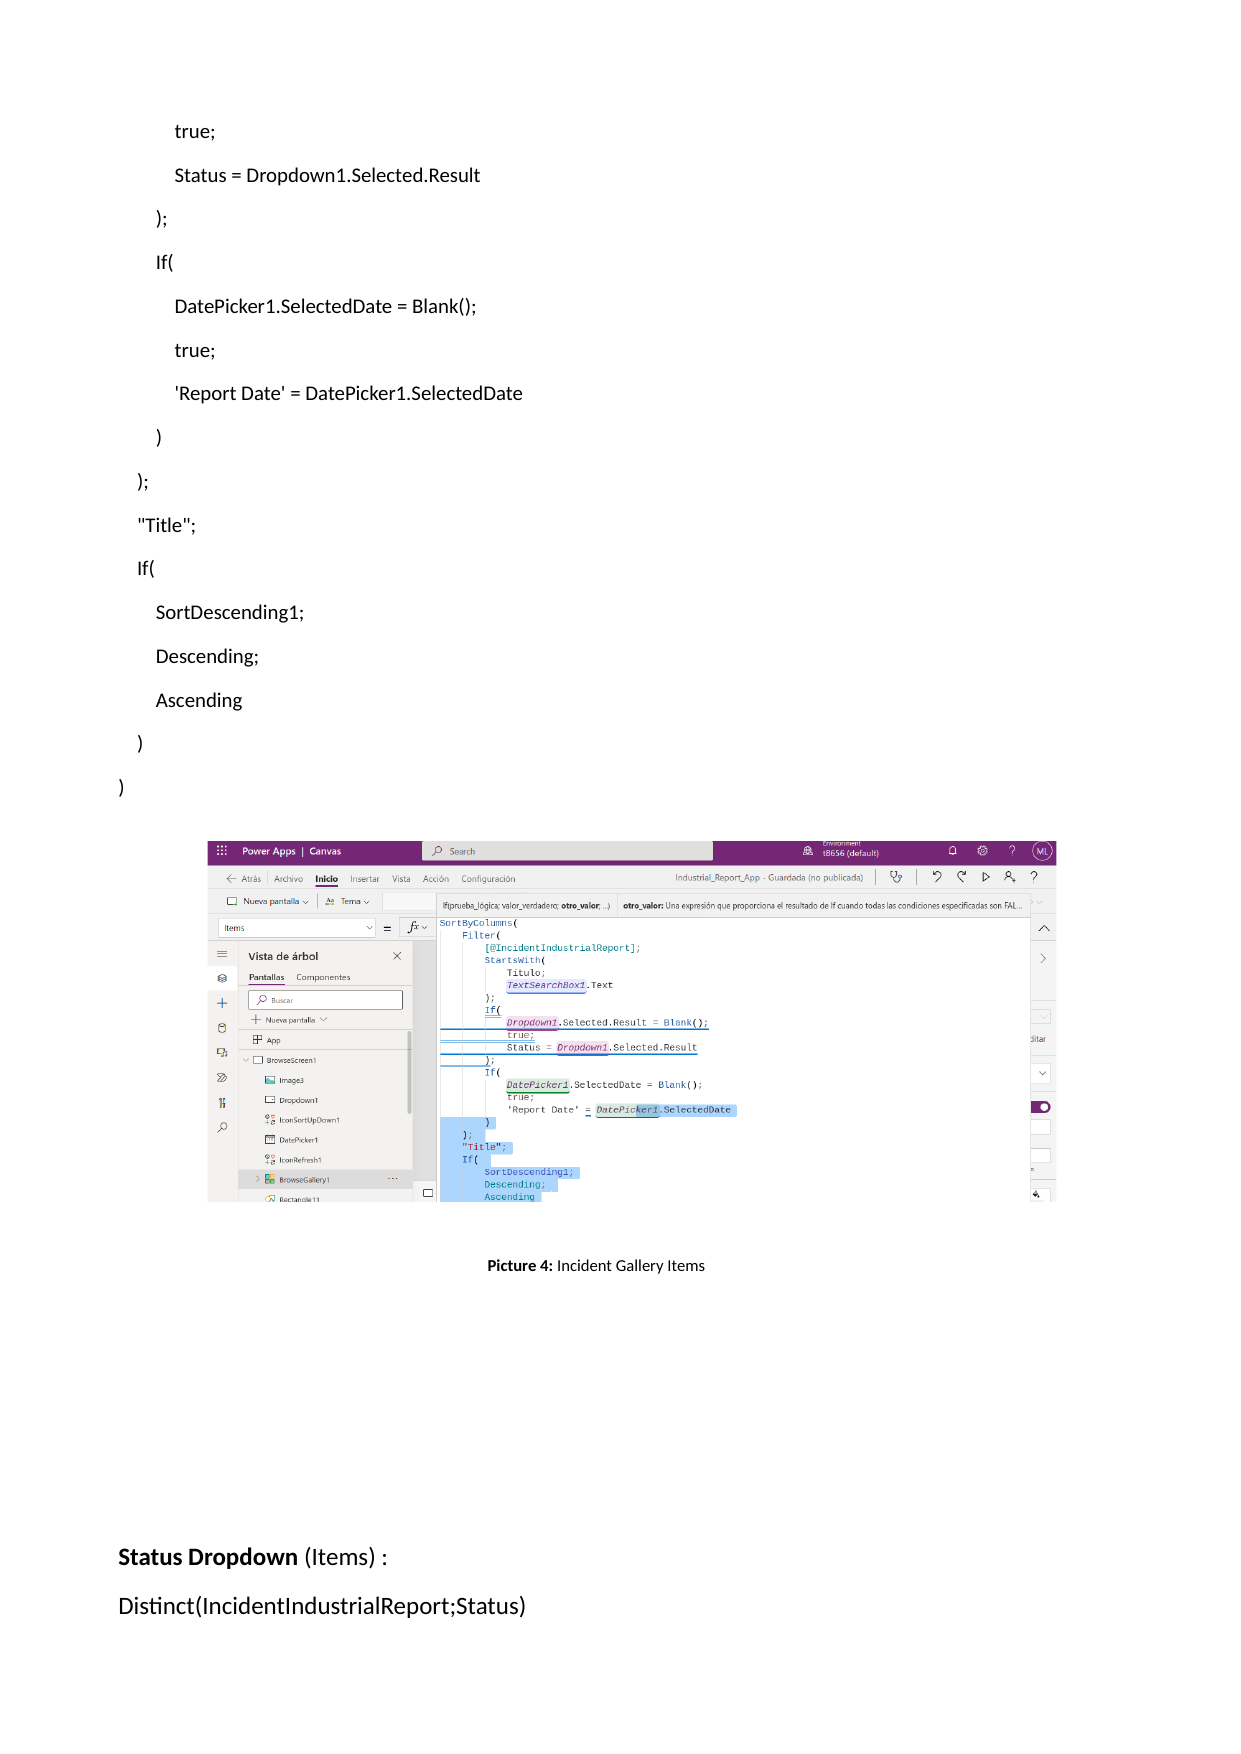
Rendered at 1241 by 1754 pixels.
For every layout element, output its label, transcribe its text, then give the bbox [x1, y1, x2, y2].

text Status = Dropdown1.Selected.Result [118, 162, 1122, 187]
text true; [118, 118, 1122, 143]
text "Title"; [118, 512, 1122, 537]
text Status Dropdown (Items) : [118, 1541, 1122, 1571]
text Descending; [118, 643, 1122, 668]
text ) [118, 731, 1122, 756]
text SortDescending1; [118, 599, 1122, 625]
picture [207, 841, 1057, 1202]
text 'Report Date' = DatePicker1.SelectedDate [118, 381, 1122, 406]
text ) [118, 424, 1122, 450]
text Ascending [118, 687, 1122, 712]
text Picture 4: Incident Gallery Items [118, 1255, 1122, 1275]
text ) [118, 774, 1122, 800]
text If( [118, 556, 1122, 581]
text Distinct(IncidentIndustrialReport;Status) [118, 1591, 1122, 1621]
text ); [118, 468, 1122, 493]
text ); [118, 206, 1122, 231]
text If( [118, 249, 1122, 275]
text true; [118, 337, 1122, 362]
text DatePicker1.SelectedDate = Blank(); [118, 293, 1122, 318]
